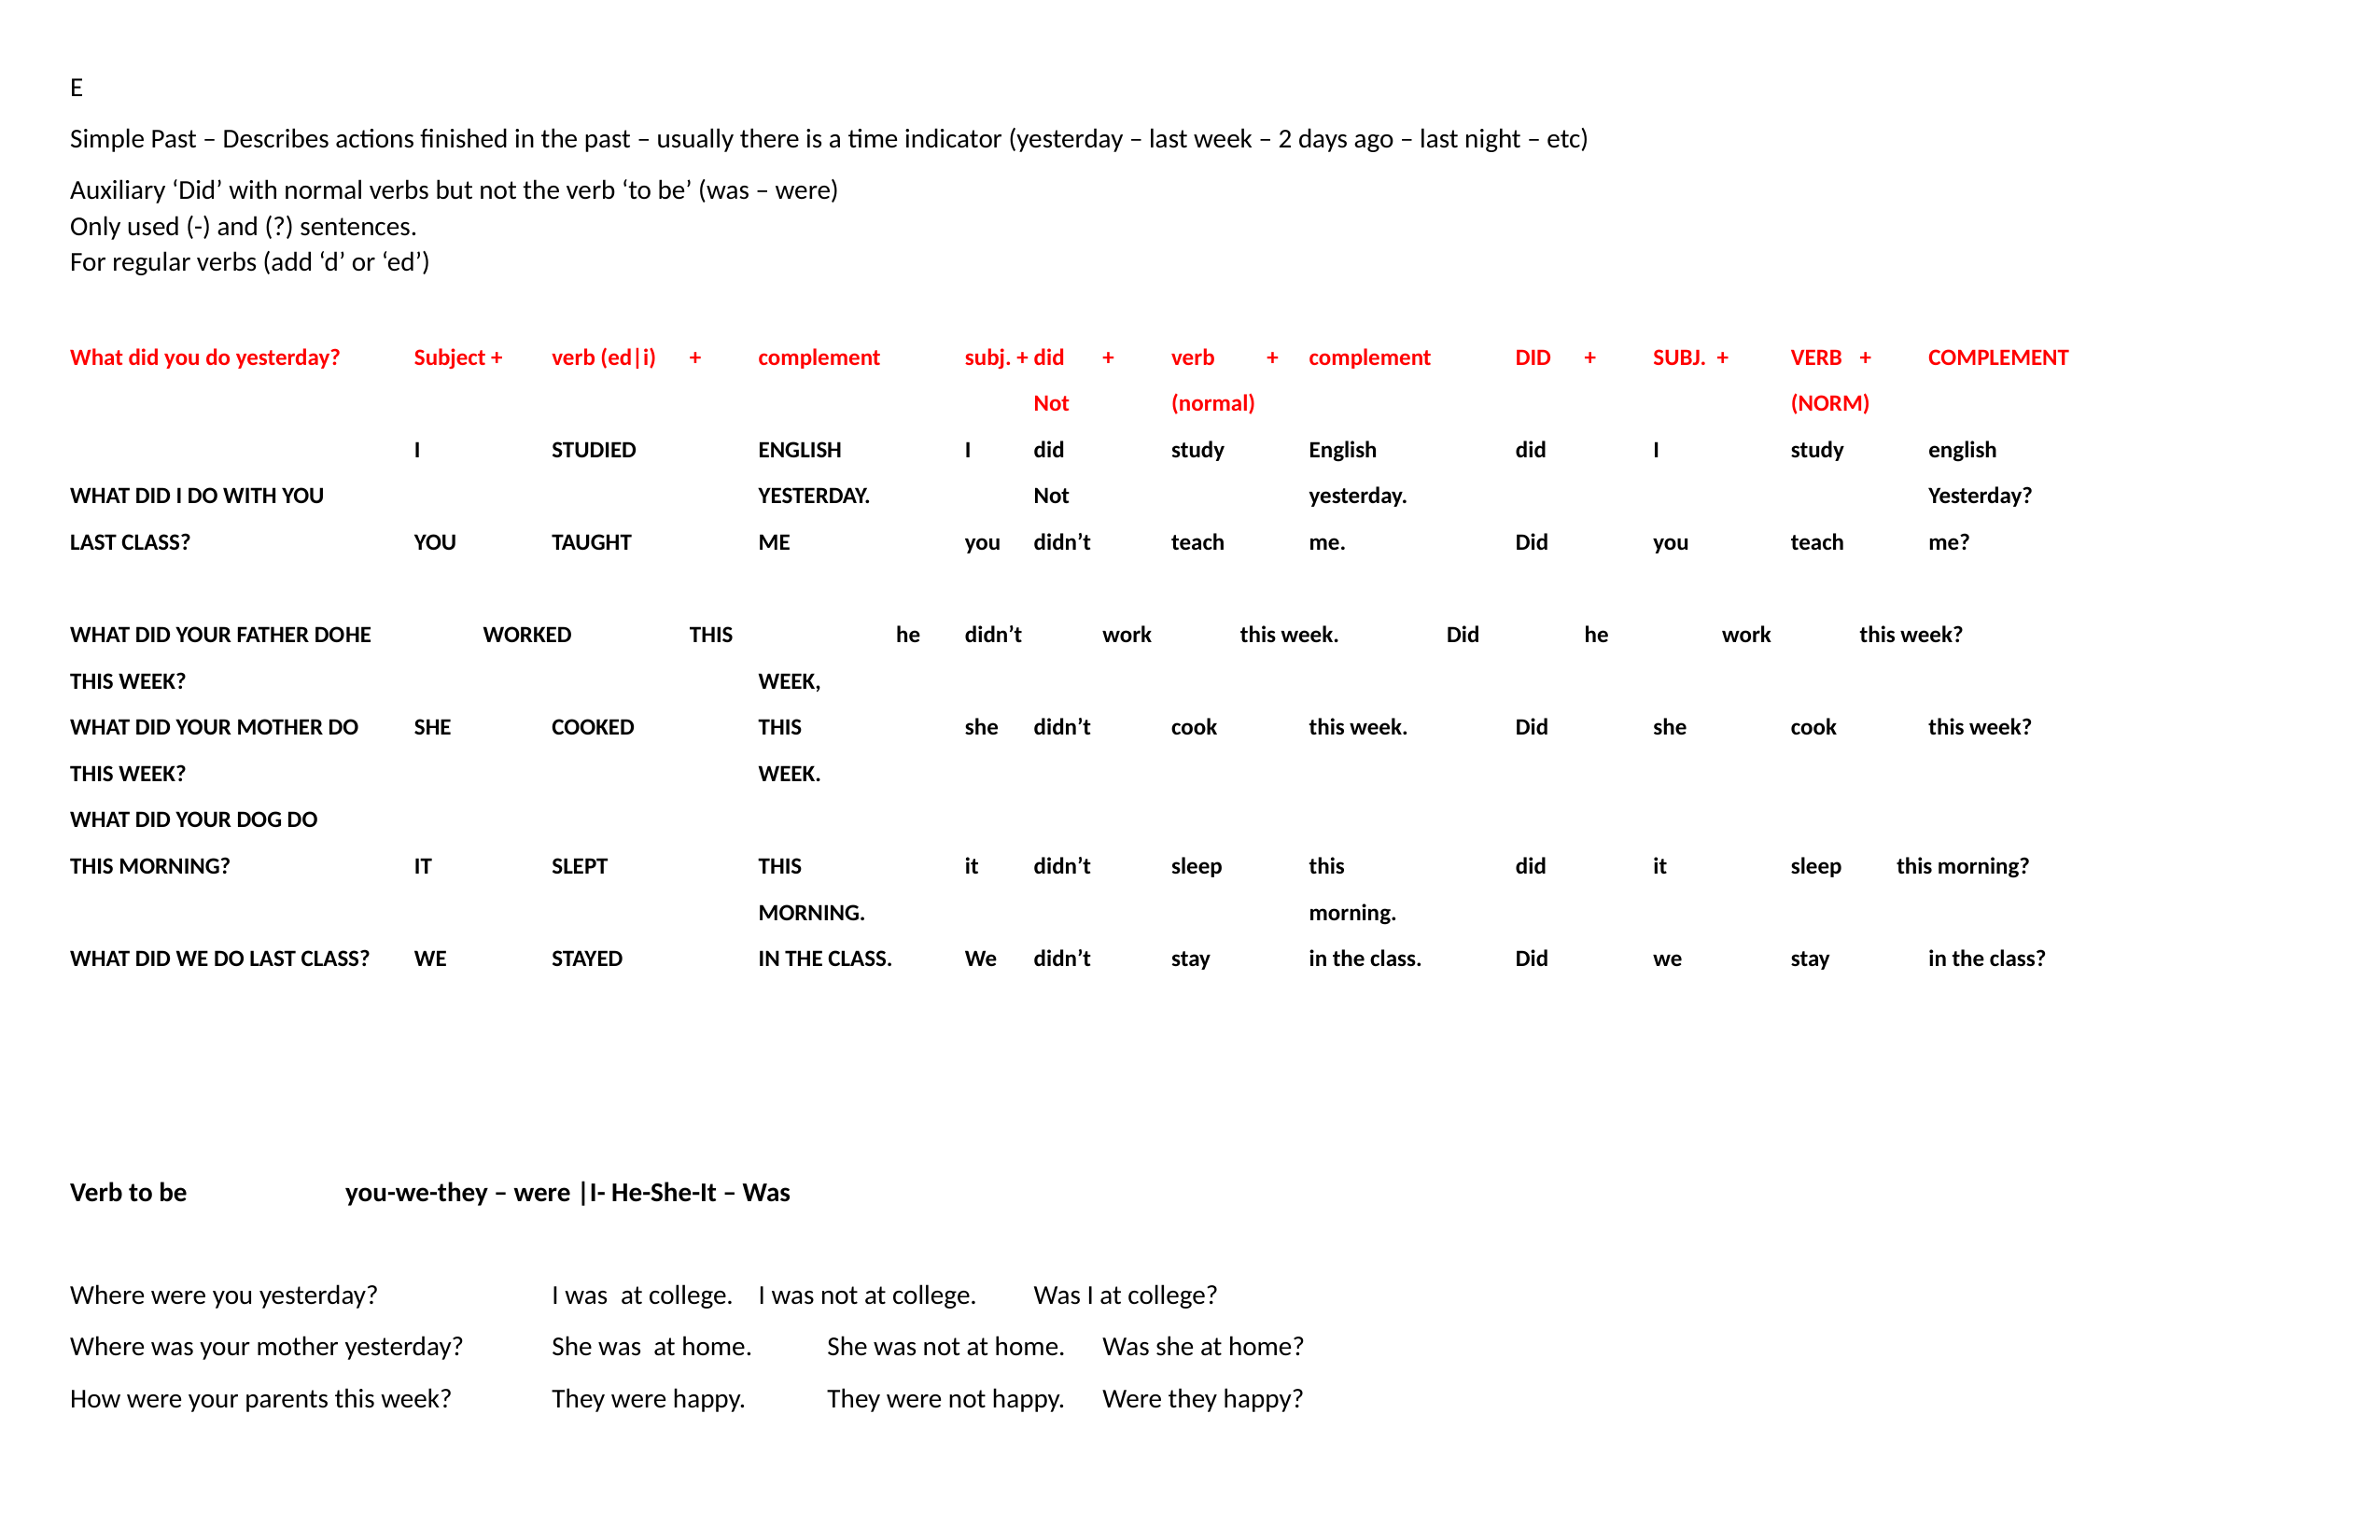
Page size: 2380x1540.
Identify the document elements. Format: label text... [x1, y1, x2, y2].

text WHAT DID I DO WITH YOU YESTERDAY. Not yesterday. Yesterday? [70, 482, 2310, 510]
text Where were you yesterday? I was at college. I was not at college. Was I at college? [70, 1278, 2310, 1311]
text Not (normal) (NORM) [70, 388, 2310, 417]
text I STUDIED ENGLISH I did study English did I study english [70, 435, 2310, 463]
text Only used (-) and (?) sentences. [70, 209, 2310, 242]
text What did you do yesterday? Subject + verb (ed|i) + complement subj. + did + verb + complement DID + SUBJ. + VERB + COMPLEMENT [70, 343, 2310, 371]
text MORNING. morning. [70, 898, 2310, 926]
text LAST CLASS? YOU TAUGHT ME you didn’t teach me. Did you teach me? [70, 527, 2310, 556]
text THIS WEEK? WEEK. [70, 759, 2310, 787]
text WHAT DID YOUR MOTHER DO SHE COOKED THIS she didn’t cook this week. Did she cook this week? [70, 712, 2310, 741]
text Auxiliary ‘Did’ with normal verbs but not the verb ‘to be’ (was – were) [70, 173, 2310, 206]
text For regular verbs (add ‘d’ or ‘ed’) [70, 245, 2310, 278]
text Simple Past – Describes actions finished in the past – usually there is a time indicator (yesterday – last week – 2 days ago – last night – etc) [70, 121, 2310, 155]
text E [70, 70, 2310, 104]
text WHAT DID YOUR FATHER DO HE WORKED THIS he didn’t work this week. Did he work this week? [70, 620, 2310, 649]
text WHAT DID YOUR DOG DO [70, 805, 2310, 833]
text THIS MORNING? IT SLEPT THIS it didn’t sleep this did it sleep this morning? [70, 851, 2310, 880]
text Verb to be you-we-they – were |I- He-She-It – Was [70, 1175, 2310, 1209]
text THIS WEEK? WEEK, [70, 666, 2310, 694]
text Where was your mother yesterday? She was at home. She was not at home. Was she at home? [70, 1329, 2310, 1363]
text WHAT DID WE DO LAST CLASS? WE STAYED IN THE CLASS. We didn’t stay in the class. Did we stay in the class? [70, 944, 2310, 973]
text How were your parents this week? They were happy. They were not happy. Were they happy? [70, 1381, 2310, 1414]
